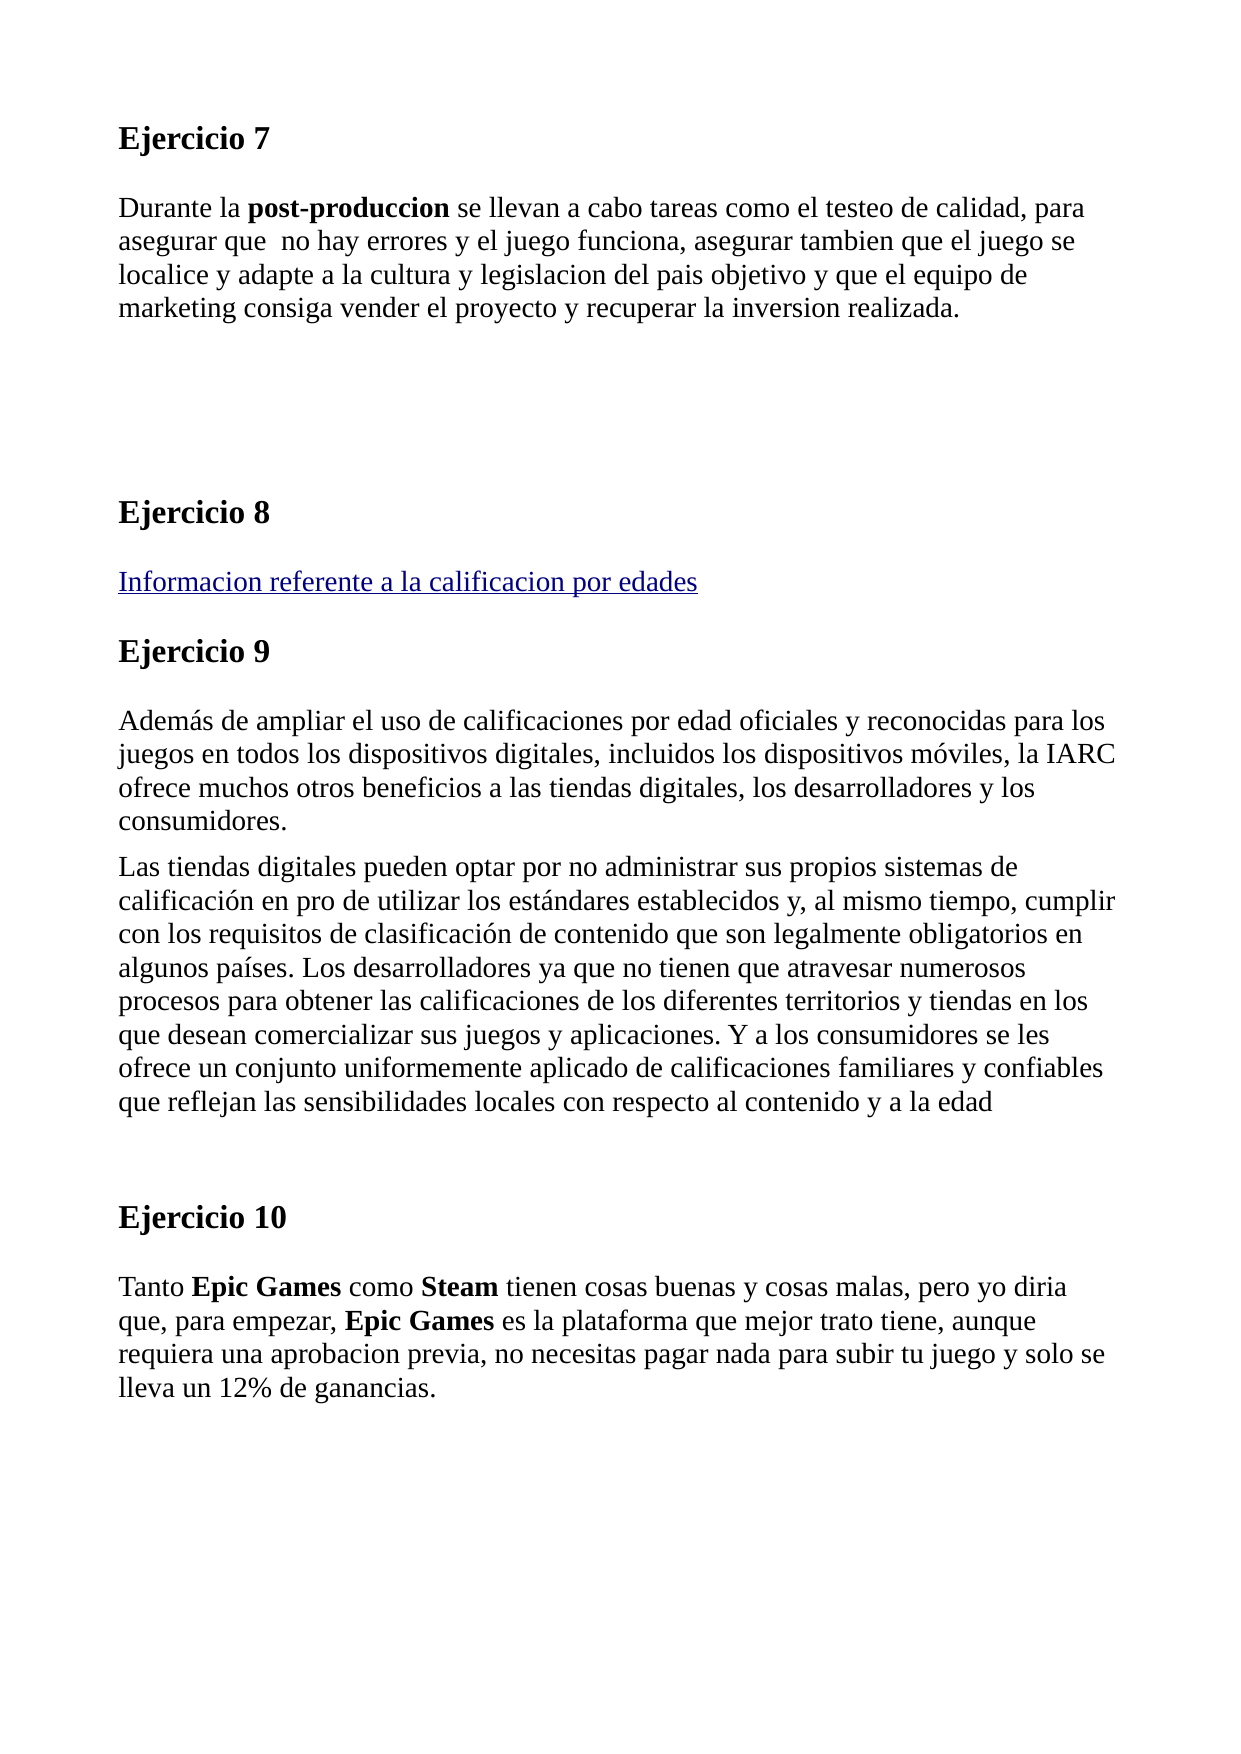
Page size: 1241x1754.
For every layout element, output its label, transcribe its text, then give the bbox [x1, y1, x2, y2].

text Ejercicio 7 [118, 118, 1122, 156]
text Ejercicio 9 [118, 631, 1122, 669]
text Tanto Epic Games como Steam tienen cosas buenas y cosas malas, pero yo diria que, para empezar, Epic Games es la plataforma que mejor trato tiene, aunque requiera una aprobacion previa, no necesitas pagar nada para subir tu juego y solo se lleva un 12% de ganancias. [118, 1269, 1122, 1403]
text Informacion referente a la calificacion por edades [118, 564, 1122, 597]
text Ejercicio 8 [118, 492, 1122, 530]
text Ejercicio 10 [118, 1197, 1122, 1236]
text Durante la post-produccion se llevan a cabo tareas como el testeo de calidad, para asegurar que no hay errores y el juego funciona, asegurar tambien que el juego se localice y adapte a la cultura y legislacion del pais objetivo y que el equipo de marketing consiga vender el proyecto y recuperar la inversion realizada. [118, 190, 1122, 324]
text Las tiendas digitales pueden optar por no administrar sus propios sistemas de calificación en pro de utilizar los estándares establecidos y, al mismo tiempo, cumplir con los requisitos de clasificación de contenido que son legalmente obligatorios en algunos países. Los desarrolladores ya que no tienen que atravesar numerosos procesos para obtener las calificaciones de los diferentes territorios y tiendas en los que desean comercializar sus juegos y aplicaciones. Y a los consumidores se les ofrece un conjunto uniformemente aplicado de calificaciones familiares y confiables que reflejan las sensibilidades locales con respecto al contenido y a la edad [118, 849, 1122, 1118]
text Además de ampliar el uso de calificaciones por edad oficiales y reconocidas para los juegos en todos los dispositivos digitales, incluidos los dispositivos móviles, la IARC ofrece muchos otros beneficios a las tiendas digitales, los desarrolladores y los consumidores. [118, 703, 1122, 837]
